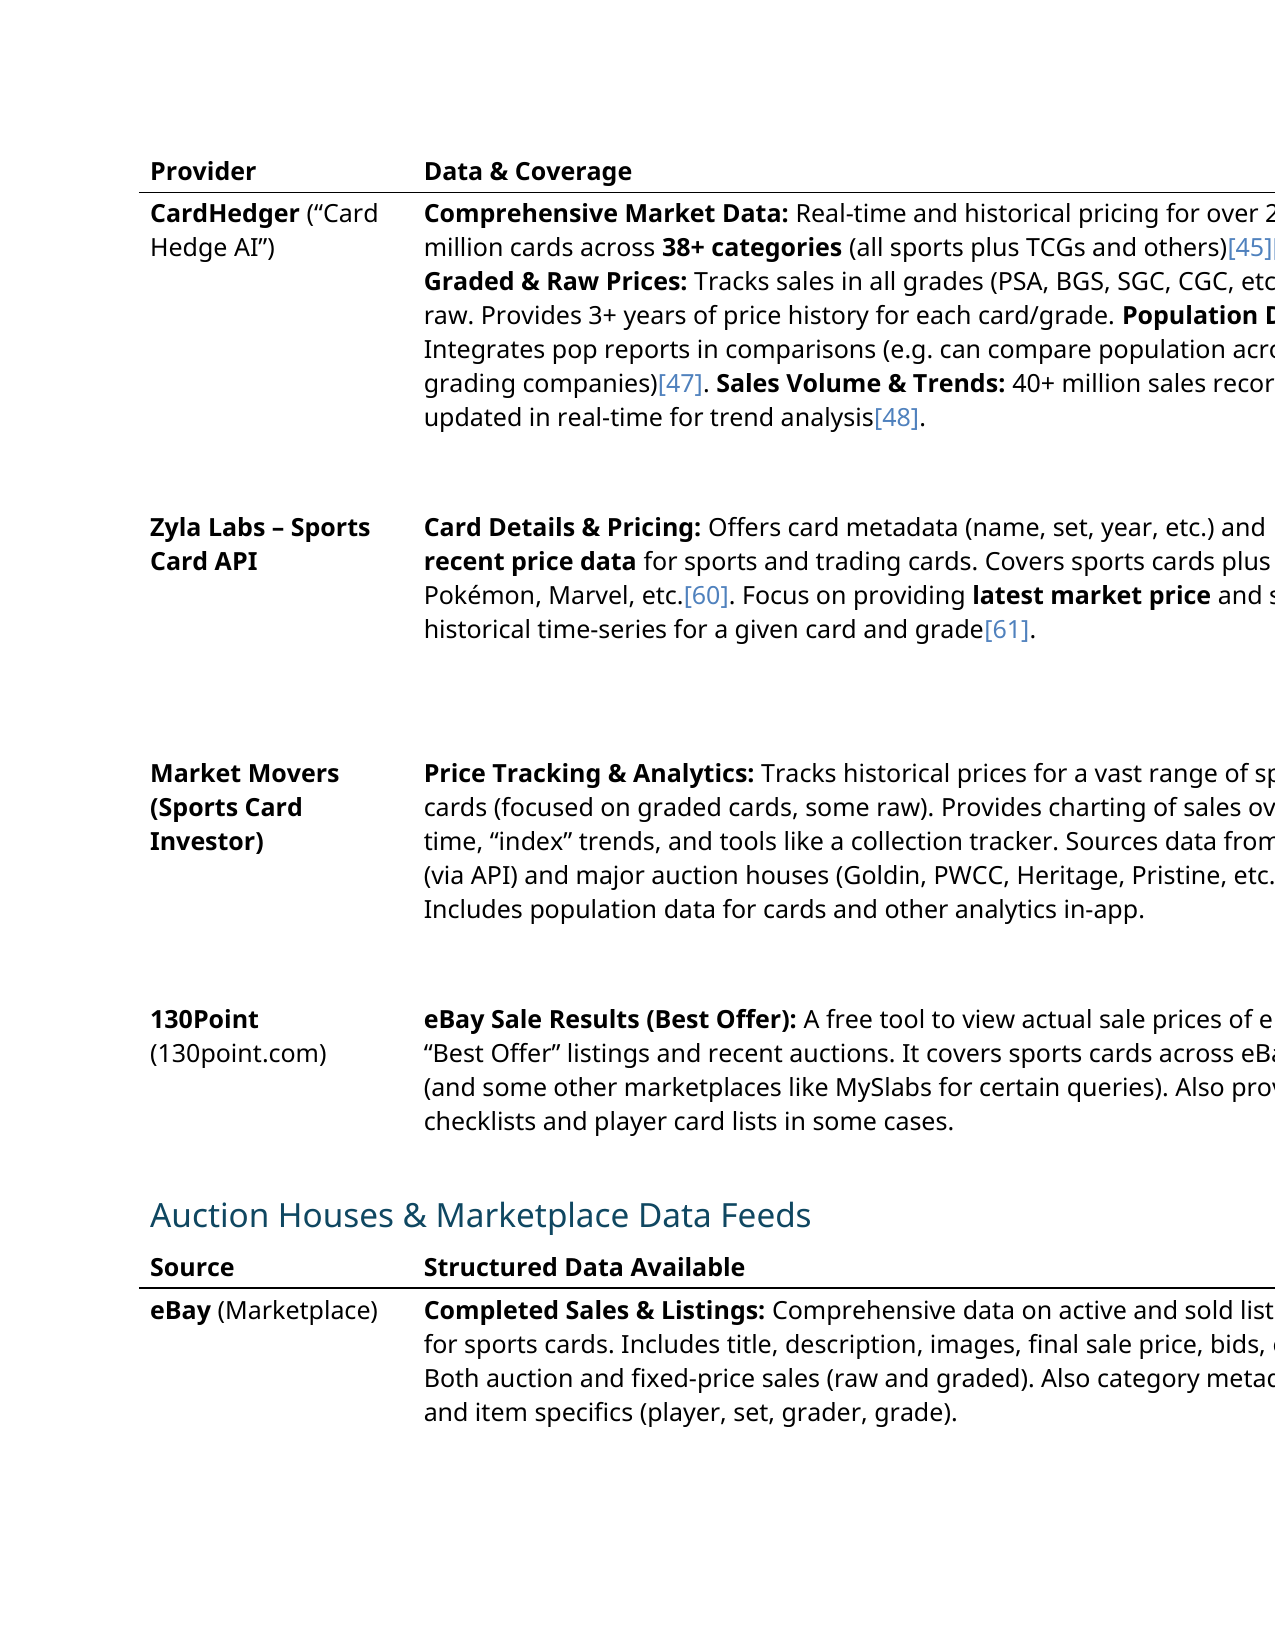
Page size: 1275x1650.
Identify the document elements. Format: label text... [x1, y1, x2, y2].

table_header Provider [139, 150, 412, 192]
table_cell CardHedger (“Card Hedge AI”) [139, 193, 412, 506]
table_cell Card Details & Pricing: Offers card metadata (name, set, year, etc.) and recent price data for sports and trading cards. Covers sports cards plus Pokémon, Marvel, etc.[60]. Focus on providing latest market price and some historical time-series for a given card and grade[61]. [412, 506, 1275, 752]
subtitle Auction Houses & Marketplace Data Feeds [150, 1192, 1125, 1237]
table_cell Market Movers (Sports Card Investor) [139, 752, 412, 997]
table_header Data & Coverage [412, 150, 1275, 192]
table_header Source [139, 1246, 412, 1287]
table_cell Price Tracking & Analytics: Tracks historical prices for a vast range of sports cards (focused on graded cards, some raw). Provides charting of sales over time, “index” trends, and tools like a collection tracker. Sources data from eBay (via API) and major auction houses (Goldin, PWCC, Heritage, Pristine, etc.)[59]. Includes population data for cards and other analytics in-app. [412, 752, 1275, 997]
table_cell Zyla Labs – Sports Card API [139, 506, 412, 752]
table_cell eBay (Marketplace) [139, 1289, 412, 1497]
table_cell 130Point (130point.com) [139, 998, 412, 1175]
table_cell eBay Sale Results (Best Offer): A free tool to view actual sale prices of eBay “Best Offer” listings and recent auctions. It covers sports cards across eBay (and some other marketplaces like MySlabs for certain queries). Also provides checklists and player card lists in some cases. [412, 998, 1275, 1175]
table_cell Comprehensive Market Data: Real-time and historical pricing for over 2 million cards across 38+ categories (all sports plus TCGs and others)[45][46]. Graded & Raw Prices: Tracks sales in all grades (PSA, BGS, SGC, CGC, etc.) and raw. Provides 3+ years of price history for each card/grade. Population Data: Integrates pop reports in comparisons (e.g. can compare population across grading companies)[47]. Sales Volume & Trends: 40+ million sales records, updated in real-time for trend analysis[48]. [412, 193, 1275, 506]
table_header Structured Data Available [412, 1246, 1275, 1287]
table_cell Completed Sales & Listings: Comprehensive data on active and sold listings for sports cards. Includes title, description, images, final sale price, bids, etc. Both auction and fixed-price sales (raw and graded). Also category metadata and item specifics (player, set, grader, grade). [412, 1289, 1275, 1497]
